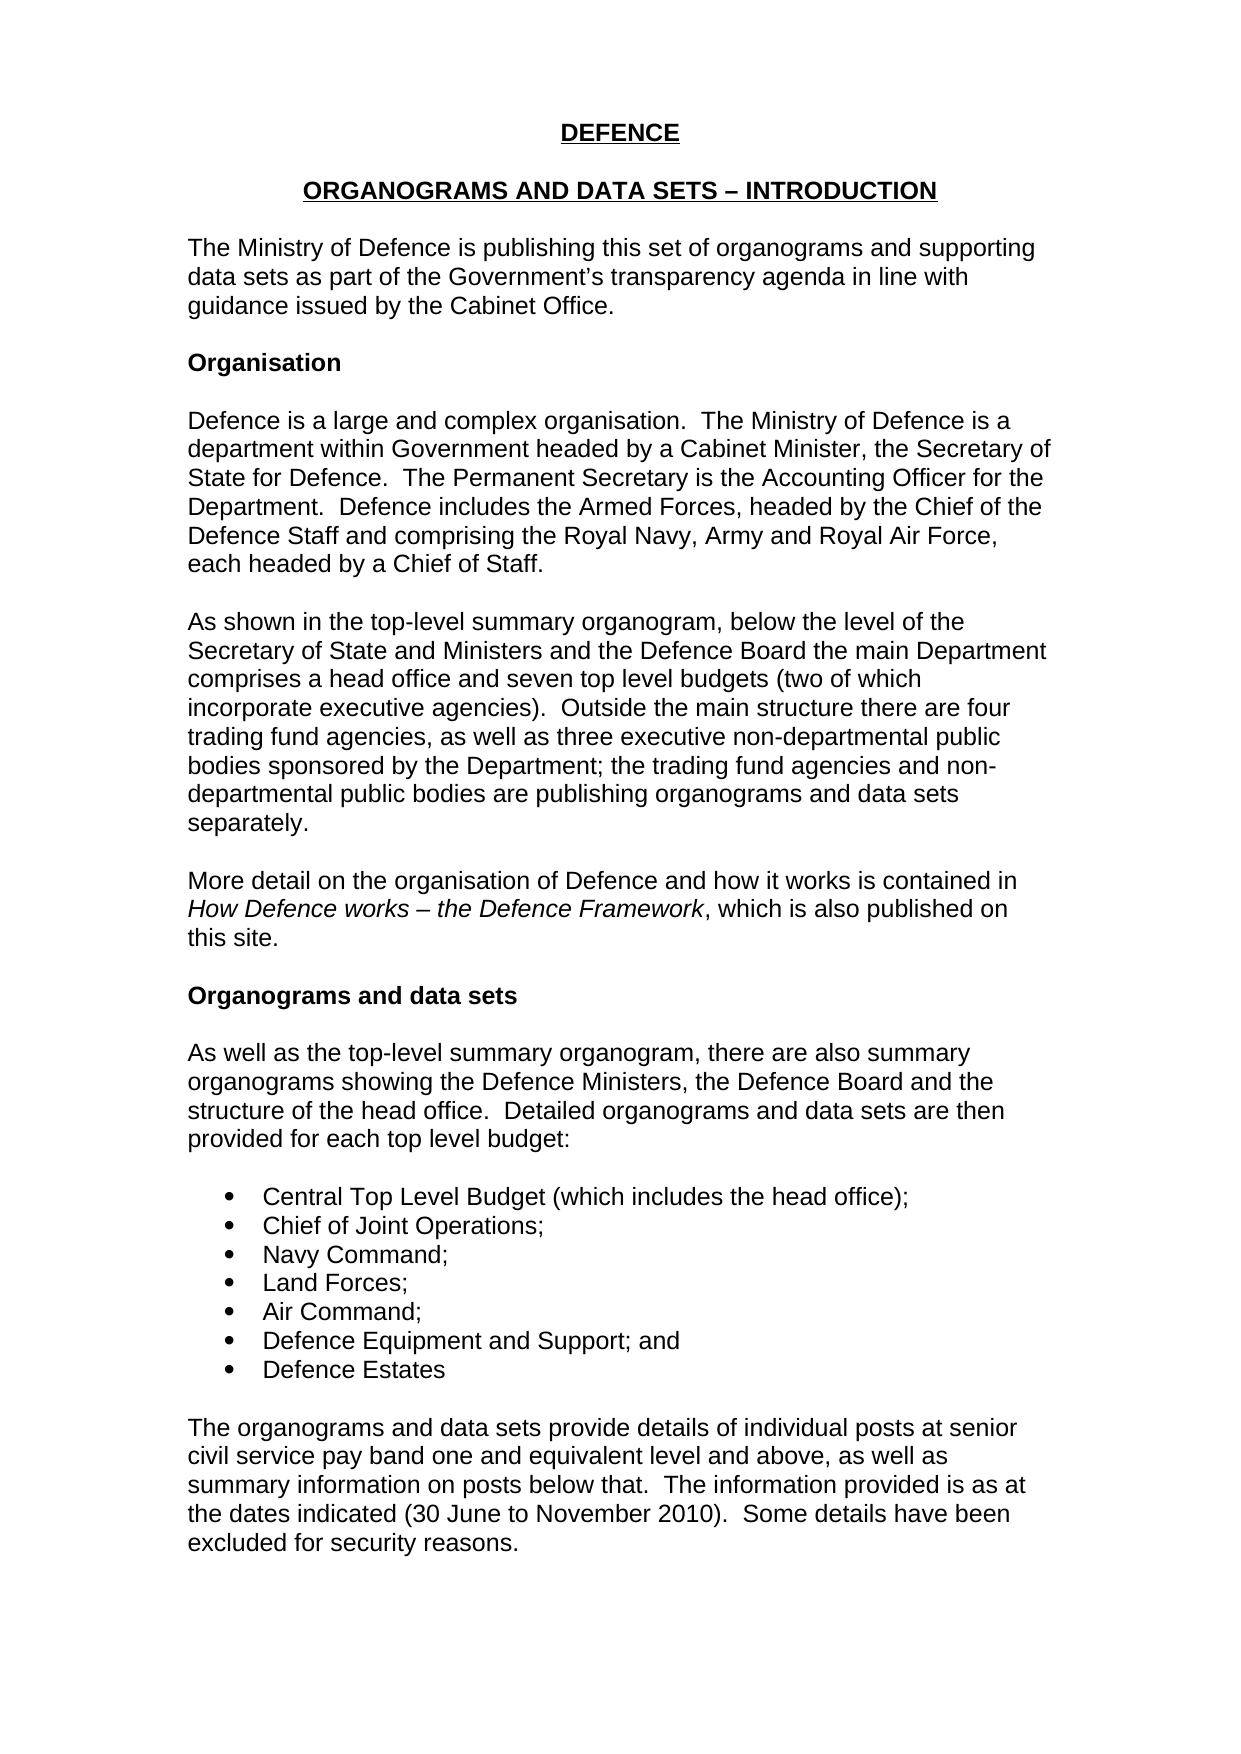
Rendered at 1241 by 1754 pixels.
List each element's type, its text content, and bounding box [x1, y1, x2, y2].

list Land Forces; [225, 1268, 1053, 1297]
text Defence is a large and complex organisation. The Ministry of Defence is a department within Government headed by a Cabinet Minister, the Secretary of State for Defence. The Permanent Secretary is the Accounting Officer for the Department. Defence includes the Armed Forces, headed by the Chief of the Defence Staff and comprising the Royal Navy, Army and Royal Air Force, each headed by a Chief of Staff. [187, 406, 1053, 578]
text ORGANOGRAMS AND DATA SETS – INTRODUCTION [187, 176, 1053, 204]
list Defence Equipment and Support; and [225, 1326, 1053, 1355]
list Navy Command; [225, 1239, 1053, 1268]
text Organograms and data sets [187, 981, 1053, 1009]
list Defence Estates [225, 1355, 1053, 1384]
text The organograms and data sets provide details of individual posts at senior civil service pay band one and equivalent level and above, as well as summary information on posts below that. The information provided is as at the dates indicated (30 June to November 2010). Some details have been excluded for security reasons. [187, 1413, 1053, 1556]
list Chief of Joint Operations; [225, 1211, 1053, 1239]
list Air Command; [225, 1297, 1053, 1326]
text As well as the top-level summary organogram, there are also summary organograms showing the Defence Ministers, the Defence Board and the structure of the head office. Detailed organograms and data sets are then provided for each top level budget: [187, 1038, 1053, 1153]
text The Ministry of Defence is publishing this set of organograms and supporting data sets as part of the Government’s transparency agenda in line with guidance issued by the Cabinet Office. [187, 233, 1053, 319]
text As shown in the top-level summary organogram, below the level of the Secretary of State and Ministers and the Defence Board the main Department comprises a head office and seven top level budgets (two of which incorporate executive agencies). Outside the main structure there are four trading fund agencies, as well as three executive non-departmental public bodies sponsored by the Department; the trading fund agencies and non-departmental public bodies are publishing organograms and data sets separately. [187, 607, 1053, 837]
list Central Top Level Budget (which includes the head office); [225, 1182, 1053, 1211]
text Organisation [187, 348, 1053, 377]
text More detail on the organisation of Defence and how it works is contained in How Defence works – the Defence Framework, which is also published on this site. [187, 866, 1053, 952]
title DEFENCE [187, 118, 1053, 147]
